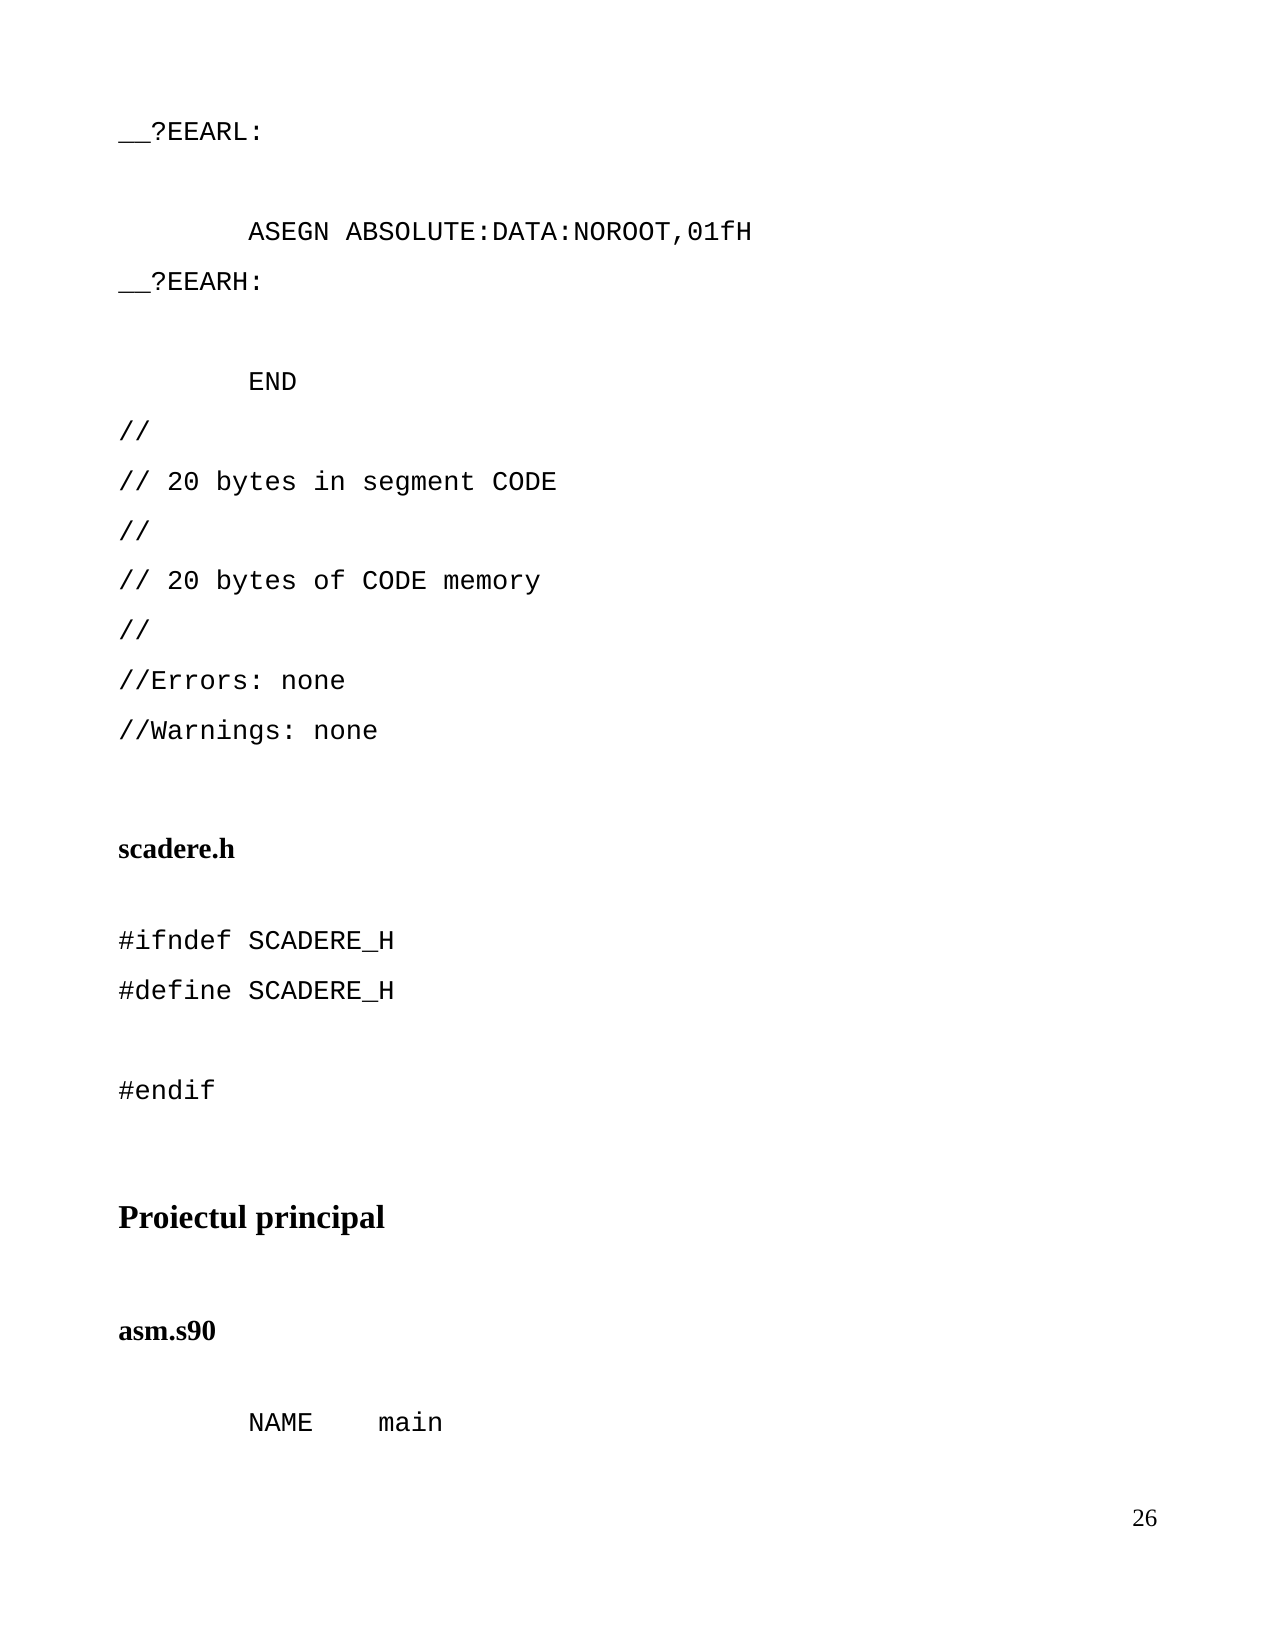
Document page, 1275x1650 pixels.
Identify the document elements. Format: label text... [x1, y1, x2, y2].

text #endif [118, 1077, 1157, 1108]
text // [118, 417, 1157, 448]
text __?EEARH: [118, 268, 1157, 298]
text // 20 bytes of CODE memory [118, 567, 1157, 598]
subtitle scadere.h [118, 831, 1157, 865]
text // [118, 617, 1157, 648]
text END [118, 368, 1157, 398]
text ASEGN ABSOLUTE:DATA:NOROOT,01fH [118, 218, 1157, 249]
text NAME main [118, 1409, 1157, 1439]
text //Warnings: none [118, 717, 1157, 748]
text // 20 bytes in segment CODE [118, 467, 1157, 498]
subtitle Proiectul principal [118, 1197, 1157, 1236]
text //Errors: none [118, 667, 1157, 698]
subtitle asm.s90 [118, 1313, 1157, 1346]
text // [118, 517, 1157, 548]
text __?EEARL: [118, 118, 1157, 149]
text #define SCADERE_H [118, 977, 1157, 1008]
text #ifndef SCADERE_H [118, 927, 1157, 958]
